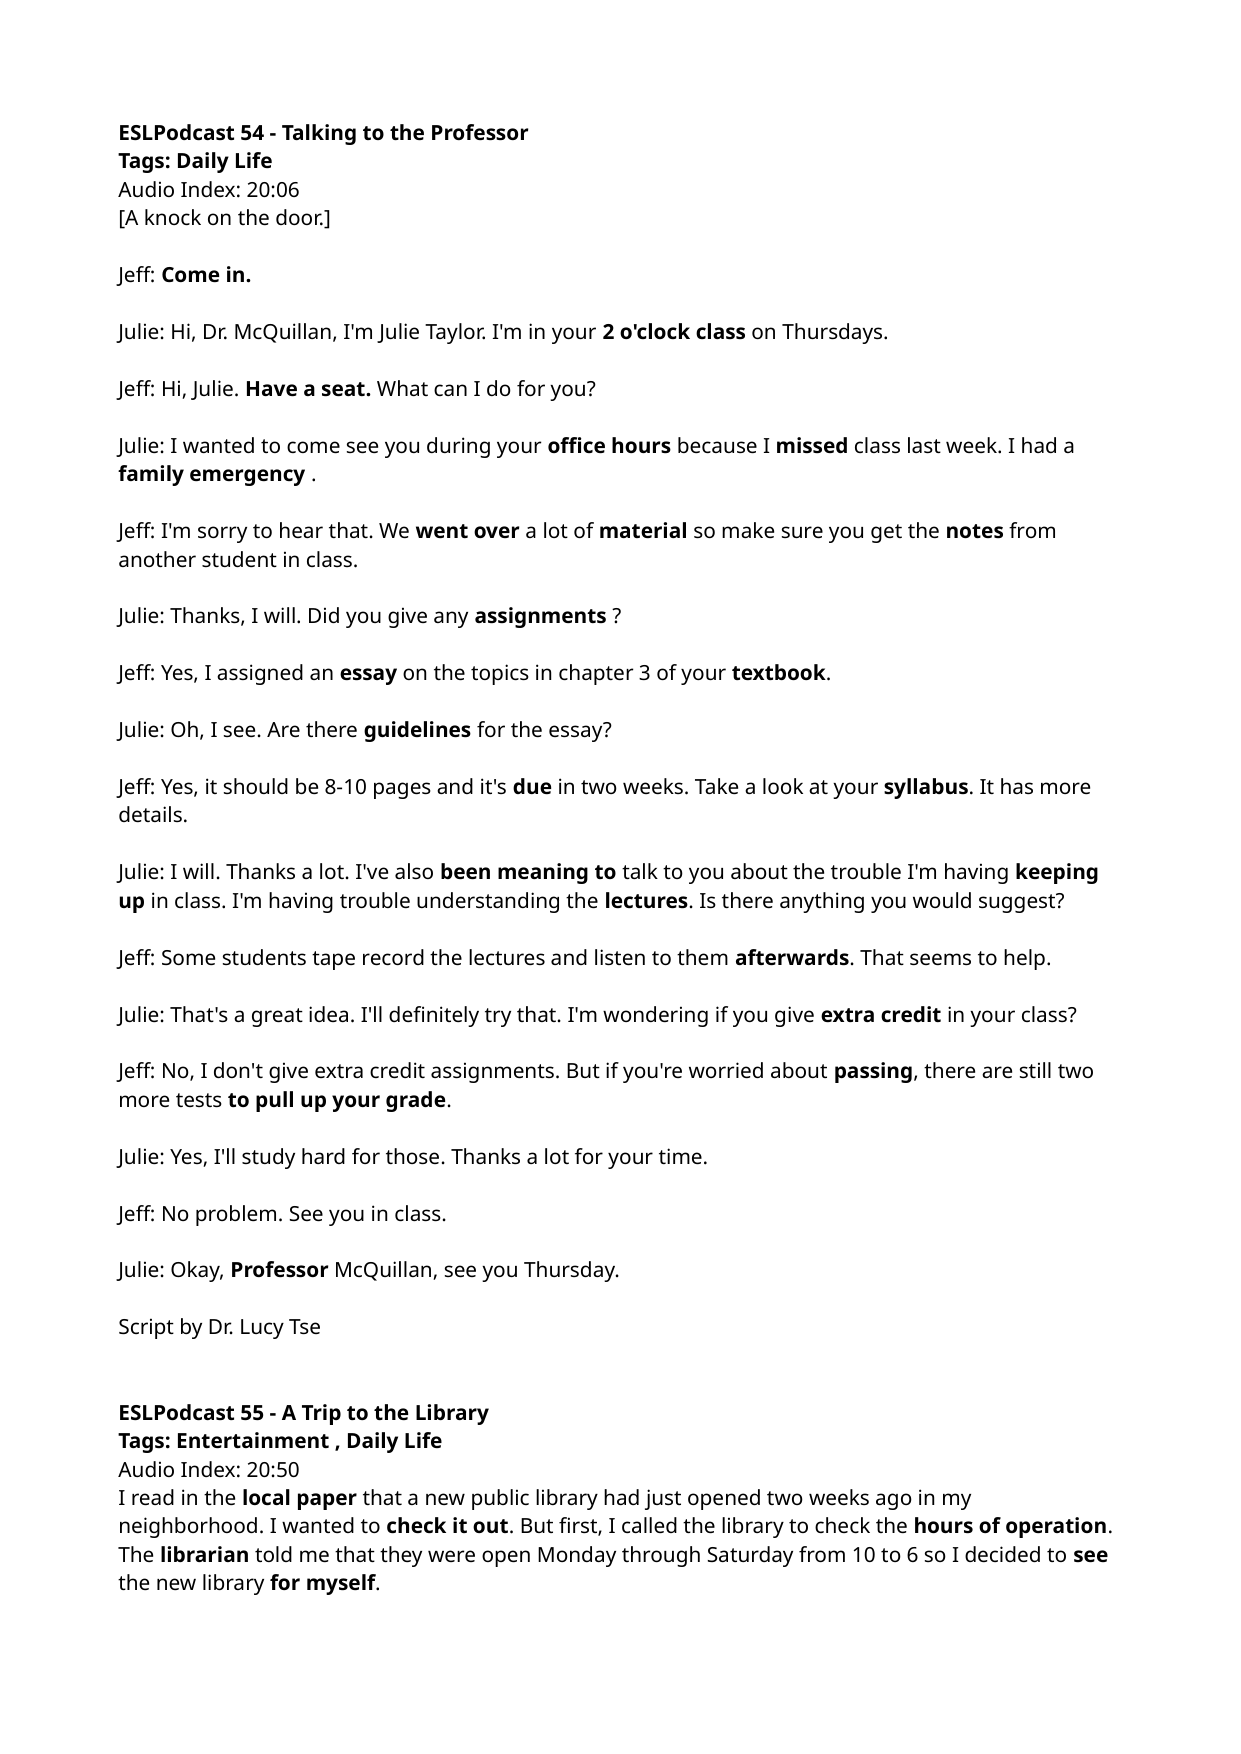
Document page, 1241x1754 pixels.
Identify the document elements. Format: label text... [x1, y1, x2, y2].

table_header Audio Index: 20:06 [118, 175, 1122, 203]
text ESLPodcast 55 - A Trip to the Library Tags: Entertainment , Daily Life [118, 1398, 1122, 1455]
text ESLPodcast 54 - Talking to the Professor Tags: Daily Life [118, 118, 1122, 175]
table_header Audio Index: 20:50 [118, 1455, 1122, 1483]
table_header I read in the local paper that a new public library had just opened two weeks ago in my neighborhood. I wanted to check it out. But first, I called the library to check the hours of operation. The librarian told me that they were open Monday through Saturday from 10 to 6 so I decided to see the new library for myself. [118, 1483, 1122, 1625]
table_header [A knock on the door.] Jeff: Come in. Julie: Hi, Dr. McQuillan, I'm Julie Taylor. I'm in your 2 o'clock class on Thursdays. Jeff: Hi, Julie. Have a seat. What can I do for you? Julie: I wanted to come see you during your office hours because I missed class last week. I had a family emergency . Jeff: I'm sorry to hear that. We went over a lot of material so make sure you get the notes from another student in class. Julie: Thanks, I will. Did you give any assignments ? Jeff: Yes, I assigned an essay on the topics in chapter 3 of your textbook. Julie: Oh, I see. Are there guidelines for the essay? Jeff: Yes, it should be 8-10 pages and it's due in two weeks. Take a look at your syllabus. It has more details. Julie: I will. Thanks a lot. I've also been meaning to talk to you about the trouble I'm having keeping up in class. I'm having trouble understanding the lectures. Is there anything you would suggest? Jeff: Some students tape record the lectures and listen to them afterwards. That seems to help. Julie: That's a great idea. I'll definitely try that. I'm wondering if you give extra credit in your class? Jeff: No, I don't give extra credit assignments. But if you're worried about passing, there are still two more tests to pull up your grade. Julie: Yes, I'll study hard for those. Thanks a lot for your time. Jeff: No problem. See you in class. Julie: Okay, Professor McQuillan, see you Thursday. Script by Dr. Lucy Tse [118, 204, 1122, 1341]
